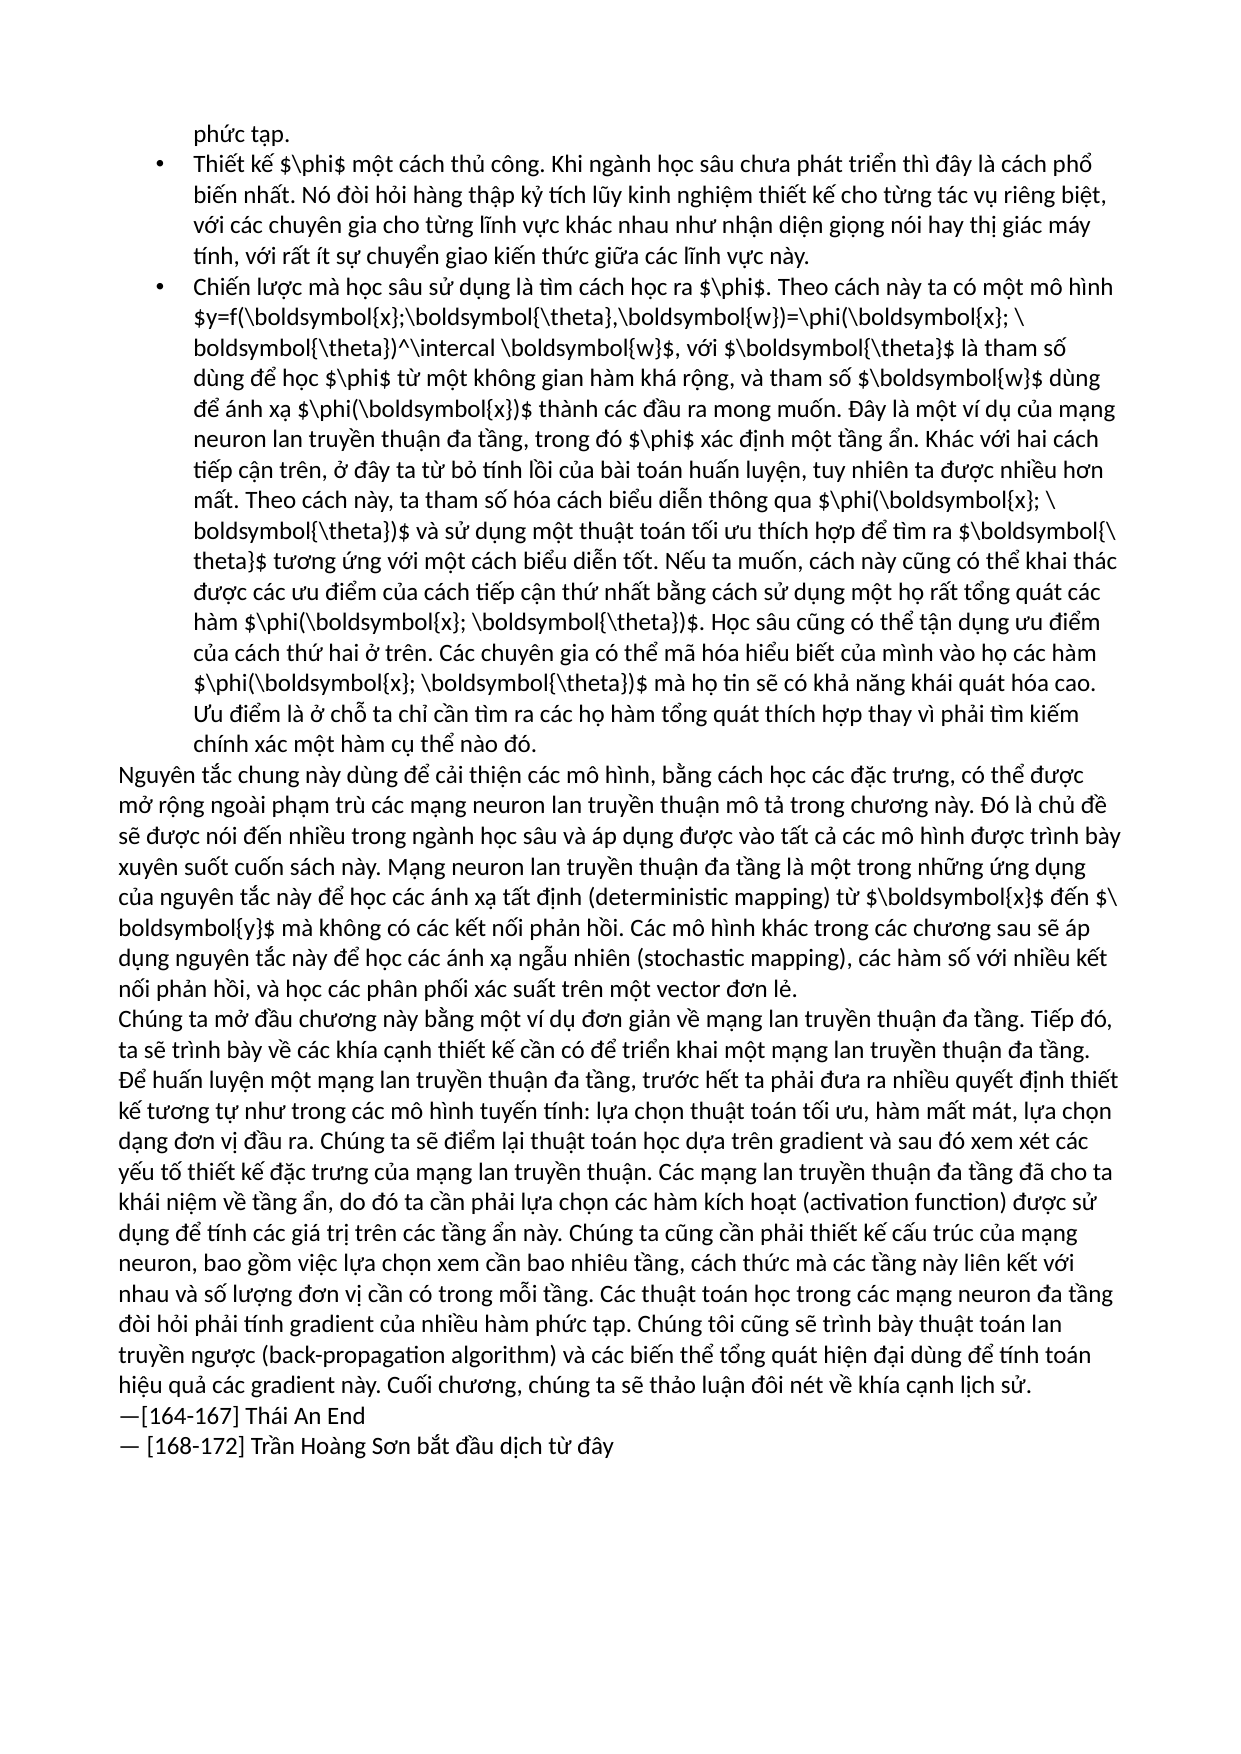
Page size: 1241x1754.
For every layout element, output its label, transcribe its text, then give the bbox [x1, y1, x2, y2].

text — [168-172] Trần Hoàng Sơn bắt đầu dịch từ đây [118, 1431, 1122, 1461]
text Chúng ta mở đầu chương này bằng một ví dụ đơn giản về mạng lan truyền thuận đa tầng. Tiếp đó, ta sẽ trình bày về các khía cạnh thiết kế cần có để triển khai một mạng lan truyền thuận đa tầng. Để huấn luyện một mạng lan truyền thuận đa tầng, trước hết ta phải đưa ra nhiều quyết định thiết kế tương tự như trong các mô hình tuyến tính: lựa chọn thuật toán tối ưu, hàm mất mát, lựa chọn dạng đơn vị đầu ra. Chúng ta sẽ điểm lại thuật toán học dựa trên gradient và sau đó xem xét các yếu tố thiết kế đặc trưng của mạng lan truyền thuận. Các mạng lan truyền thuận đa tầng đã cho ta khái niệm về tầng ẩn, do đó ta cần phải lựa chọn các hàm kích hoạt (activation function) được sử dụng để tính các giá trị trên các tầng ẩn này. Chúng ta cũng cần phải thiết kế cấu trúc của mạng neuron, bao gồm việc lựa chọn xem cần bao nhiêu tầng, cách thức mà các tầng này liên kết với nhau và số lượng đơn vị cần có trong mỗi tầng. Các thuật toán học trong các mạng neuron đa tầng đòi hỏi phải tính gradient của nhiều hàm phức tạp. Chúng tôi cũng sẽ trình bày thuật toán lan truyền ngược (back-propagation algorithm) và các biến thể tổng quát hiện đại dùng để tính toán hiệu quả các gradient này. Cuối chương, chúng ta sẽ thảo luận đôi nét về khía cạnh lịch sử. [118, 1003, 1122, 1400]
text —[164-167] Thái An End [118, 1400, 1122, 1431]
list Thiết kế $\phi$ một cách thủ công. Khi ngành học sâu chưa phát triển thì đây là cách phổ biến nhất. Nó đòi hỏi hàng thập kỷ tích lũy kinh nghiệm thiết kế cho từng tác vụ riêng biệt, với các chuyên gia cho từng lĩnh vực khác nhau như nhận diện giọng nói hay thị giác máy tính, với rất ít sự chuyển giao kiến thức giữa các lĩnh vực này. [156, 149, 1122, 271]
text Nguyên tắc chung này dùng để cải thiện các mô hình, bằng cách học các đặc trưng, có thể được mở rộng ngoài phạm trù các mạng neuron lan truyền thuận mô tả trong chương này. Đó là chủ đề sẽ được nói đến nhiều trong ngành học sâu và áp dụng được vào tất cả các mô hình được trình bày xuyên suốt cuốn sách này. Mạng neuron lan truyền thuận đa tầng là một trong những ứng dụng của nguyên tắc này để học các ánh xạ tất định (deterministic mapping) từ $\boldsymbol{x}$ đến $\boldsymbol{y}$ mà không có các kết nối phản hồi. Các mô hình khác trong các chương sau sẽ áp dụng nguyên tắc này để học các ánh xạ ngẫu nhiên (stochastic mapping), các hàm số với nhiều kết nối phản hồi, và học các phân phối xác suất trên một vector đơn lẻ. [118, 759, 1122, 1003]
list phức tạp. [156, 118, 1122, 149]
list Chiến lược mà học sâu sử dụng là tìm cách học ra $\phi$. Theo cách này ta có một mô hình $y=f(\boldsymbol{x};\boldsymbol{\theta},\boldsymbol{w})=\phi(\boldsymbol{x}; \boldsymbol{\theta})^\intercal \boldsymbol{w}$, với $\boldsymbol{\theta}$ là tham số dùng để học $\phi$ từ một không gian hàm khá rộng, và tham số $\boldsymbol{w}$ dùng để ánh xạ $\phi(\boldsymbol{x})$ thành các đầu ra mong muốn. Đây là một ví dụ của mạng neuron lan truyền thuận đa tầng, trong đó $\phi$ xác định một tầng ẩn. Khác với hai cách tiếp cận trên, ở đây ta từ bỏ tính lồi của bài toán huấn luyện, tuy nhiên ta được nhiều hơn mất. Theo cách này, ta tham số hóa cách biểu diễn thông qua $\phi(\boldsymbol{x}; \boldsymbol{\theta})$ và sử dụng một thuật toán tối ưu thích hợp để tìm ra $\boldsymbol{\theta}$ tương ứng với một cách biểu diễn tốt. Nếu ta muốn, cách này cũng có thể khai thác được các ưu điểm của cách tiếp cận thứ nhất bằng cách sử dụng một họ rất tổng quát các hàm $\phi(\boldsymbol{x}; \boldsymbol{\theta})$. Học sâu cũng có thể tận dụng ưu điểm của cách thứ hai ở trên. Các chuyên gia có thể mã hóa hiểu biết của mình vào họ các hàm $\phi(\boldsymbol{x}; \boldsymbol{\theta})$ mà họ tin sẽ có khả năng khái quát hóa cao. Ưu điểm là ở chỗ ta chỉ cần tìm ra các họ hàm tổng quát thích hợp thay vì phải tìm kiếm chính xác một hàm cụ thể nào đó. [156, 271, 1122, 759]
